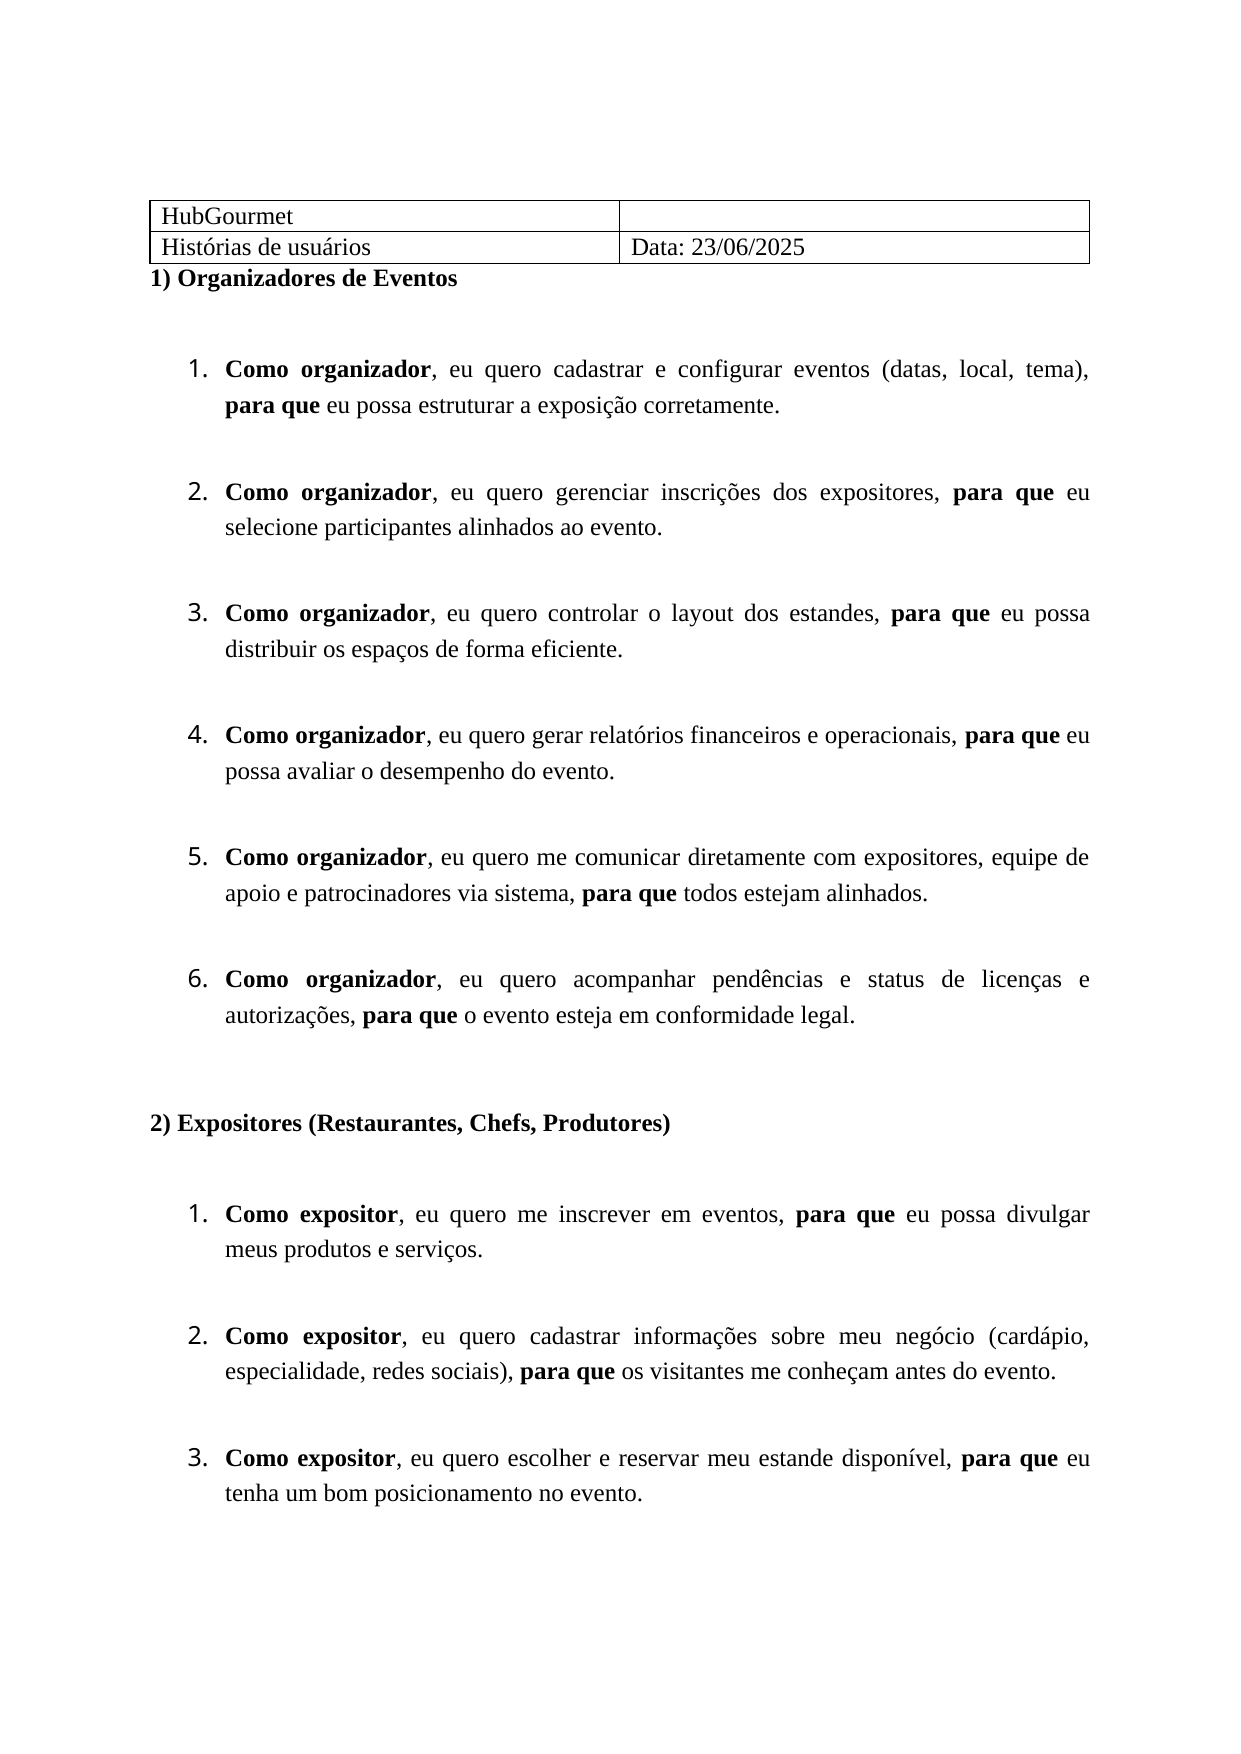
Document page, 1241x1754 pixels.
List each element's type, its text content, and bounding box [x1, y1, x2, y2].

list Como expositor, eu quero me inscrever em eventos, para que eu possa divulgar meus produtos e serviços. [187, 1196, 1090, 1263]
table_cell Data: 23/06/2025 [620, 232, 1089, 262]
table_header [620, 201, 1089, 231]
list Como expositor, eu quero escolher e reservar meu estande disponível, para que eu tenha um bom posicionamento no evento. [187, 1439, 1090, 1507]
subtitle 2) Expositores (Restaurantes, Chefs, Produtores) [150, 1108, 1090, 1137]
list Como organizador, eu quero cadastrar e configurar eventos (datas, local, tema), para que eu possa estruturar a exposição corretamente. [187, 351, 1090, 418]
list Como organizador, eu quero gerenciar inscrições dos expositores, para que eu selecione participantes alinhados ao evento. [187, 473, 1090, 541]
list Como organizador, eu quero controlar o layout dos estandes, para que eu possa distribuir os espaços de forma eficiente. [187, 595, 1090, 662]
list Como expositor, eu quero cadastrar informações sobre meu negócio (cardápio, especialidade, redes sociais), para que os visitantes me conheçam antes do evento. [187, 1318, 1090, 1385]
list Como organizador, eu quero me comunicar diretamente com expositores, equipe de apoio e patrocinadores via sistema, para que todos estejam alinhados. [187, 839, 1090, 906]
list Como organizador, eu quero gerar relatórios financeiros e operacionais, para que eu possa avaliar o desempenho do evento. [187, 717, 1090, 784]
subtitle 1) Organizadores de Eventos [150, 264, 1090, 292]
table_cell Histórias de usuários [151, 232, 619, 262]
table_header HubGourmet [151, 201, 619, 231]
list Como organizador, eu quero acompanhar pendências e status de licenças e autorizações, para que o evento esteja em conformidade legal. [187, 961, 1090, 1028]
